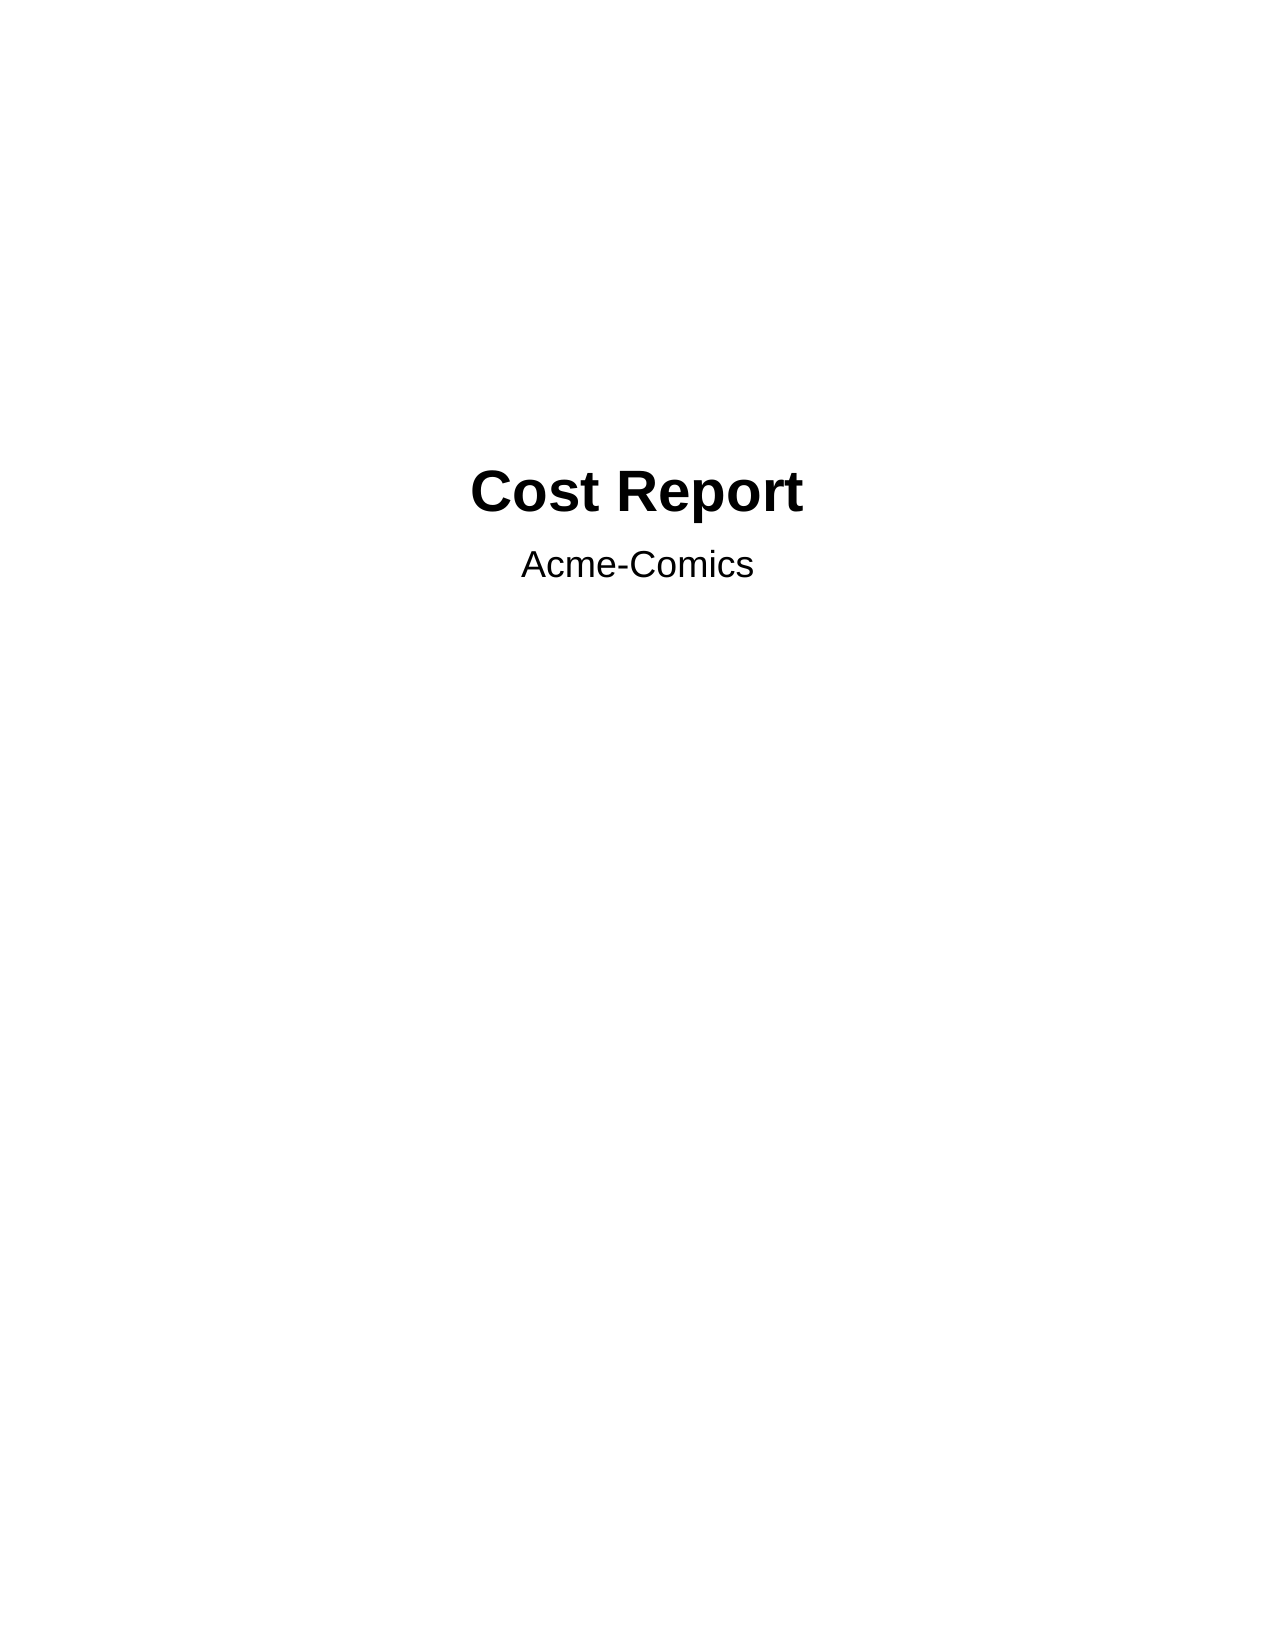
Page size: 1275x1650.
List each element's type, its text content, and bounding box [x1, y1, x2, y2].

title Cost Report [118, 457, 1157, 524]
subtitle Acme-Comics [118, 543, 1157, 586]
